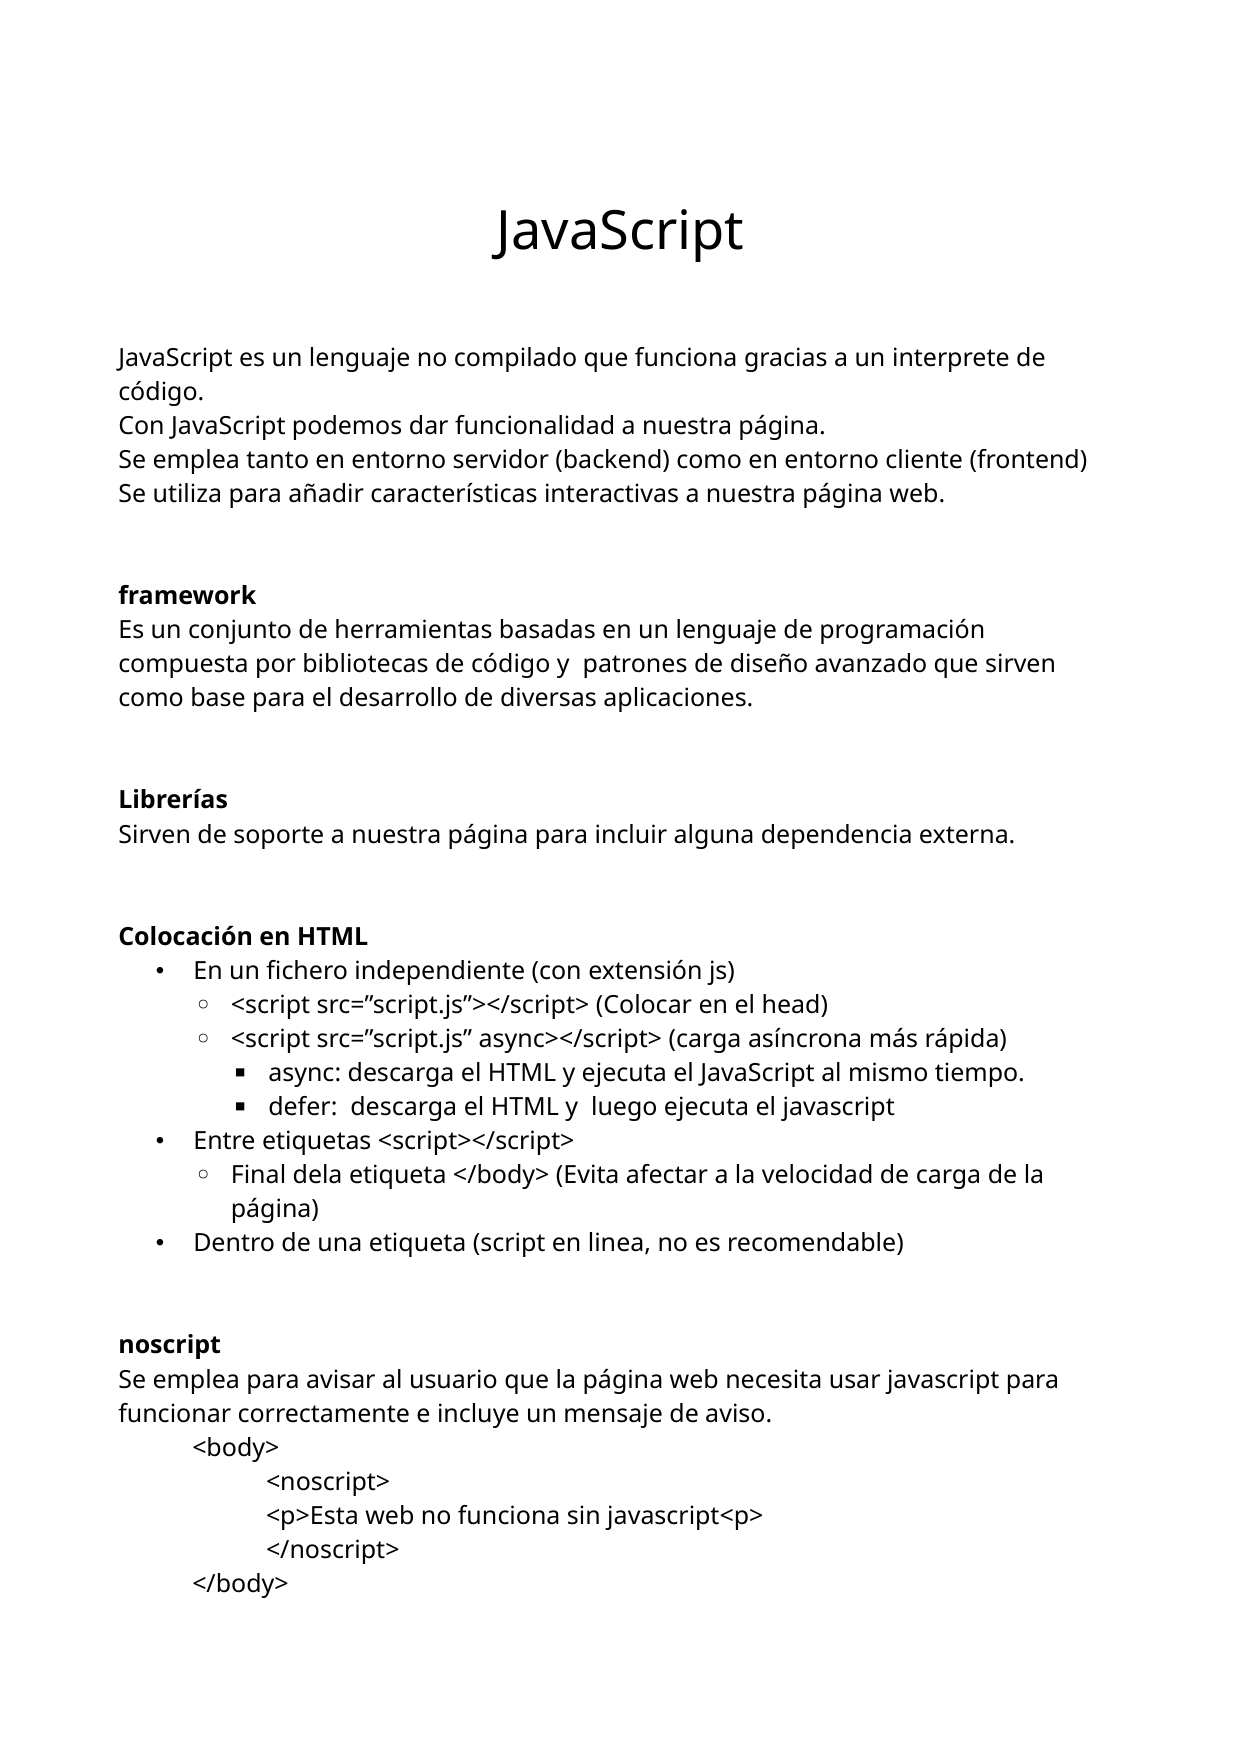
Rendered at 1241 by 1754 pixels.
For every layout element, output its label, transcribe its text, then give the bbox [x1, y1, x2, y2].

text </body> [118, 1566, 1122, 1600]
text Librerías [118, 782, 1122, 816]
text Se emplea tanto en entorno servidor (backend) como en entorno cliente (frontend) [118, 442, 1122, 476]
text Colocación en HTML [118, 918, 1122, 952]
list En un fichero independiente (con extensión js) [156, 952, 1122, 987]
text JavaScript es un lenguaje no compilado que funciona gracias a un interprete de código. [118, 339, 1122, 407]
list defer: descarga el HTML y luego ejecuta el javascript [231, 1089, 1122, 1123]
text Se utiliza para añadir características interactivas a nuestra página web. [118, 476, 1122, 510]
list <script src=”script.js” async></script> (carga asíncrona más rápida) [193, 1021, 1122, 1055]
text Es un conjunto de herramientas basadas en un lenguaje de programación compuesta por bibliotecas de código y patrones de diseño avanzado que sirven como base para el desarrollo de diversas aplicaciones. [118, 612, 1122, 714]
list <script src=”script.js”></script> (Colocar en el head) [193, 987, 1122, 1021]
text <noscript> [118, 1463, 1122, 1497]
list Dentro de una etiqueta (script en linea, no es recomendable) [156, 1225, 1122, 1259]
text noscript [118, 1327, 1122, 1361]
text Con JavaScript podemos dar funcionalidad a nuestra página. [118, 407, 1122, 442]
list async: descarga el HTML y ejecuta el JavaScript al mismo tiempo. [231, 1055, 1122, 1089]
text Se emplea para avisar al usuario que la página web necesita usar javascript para funcionar correctamente e incluye un mensaje de aviso. [118, 1361, 1122, 1429]
text Sirven de soporte a nuestra página para incluir alguna dependencia externa. [118, 816, 1122, 850]
text </noscript> [118, 1532, 1122, 1566]
text <p>Esta web no funciona sin javascript<p> [118, 1497, 1122, 1532]
text JavaScript [118, 192, 1122, 266]
text <body> [118, 1429, 1122, 1463]
text framework [118, 578, 1122, 612]
list Entre etiquetas <script></script> [156, 1123, 1122, 1157]
list Final dela etiqueta </body> (Evita afectar a la velocidad de carga de la página) [193, 1157, 1122, 1225]
